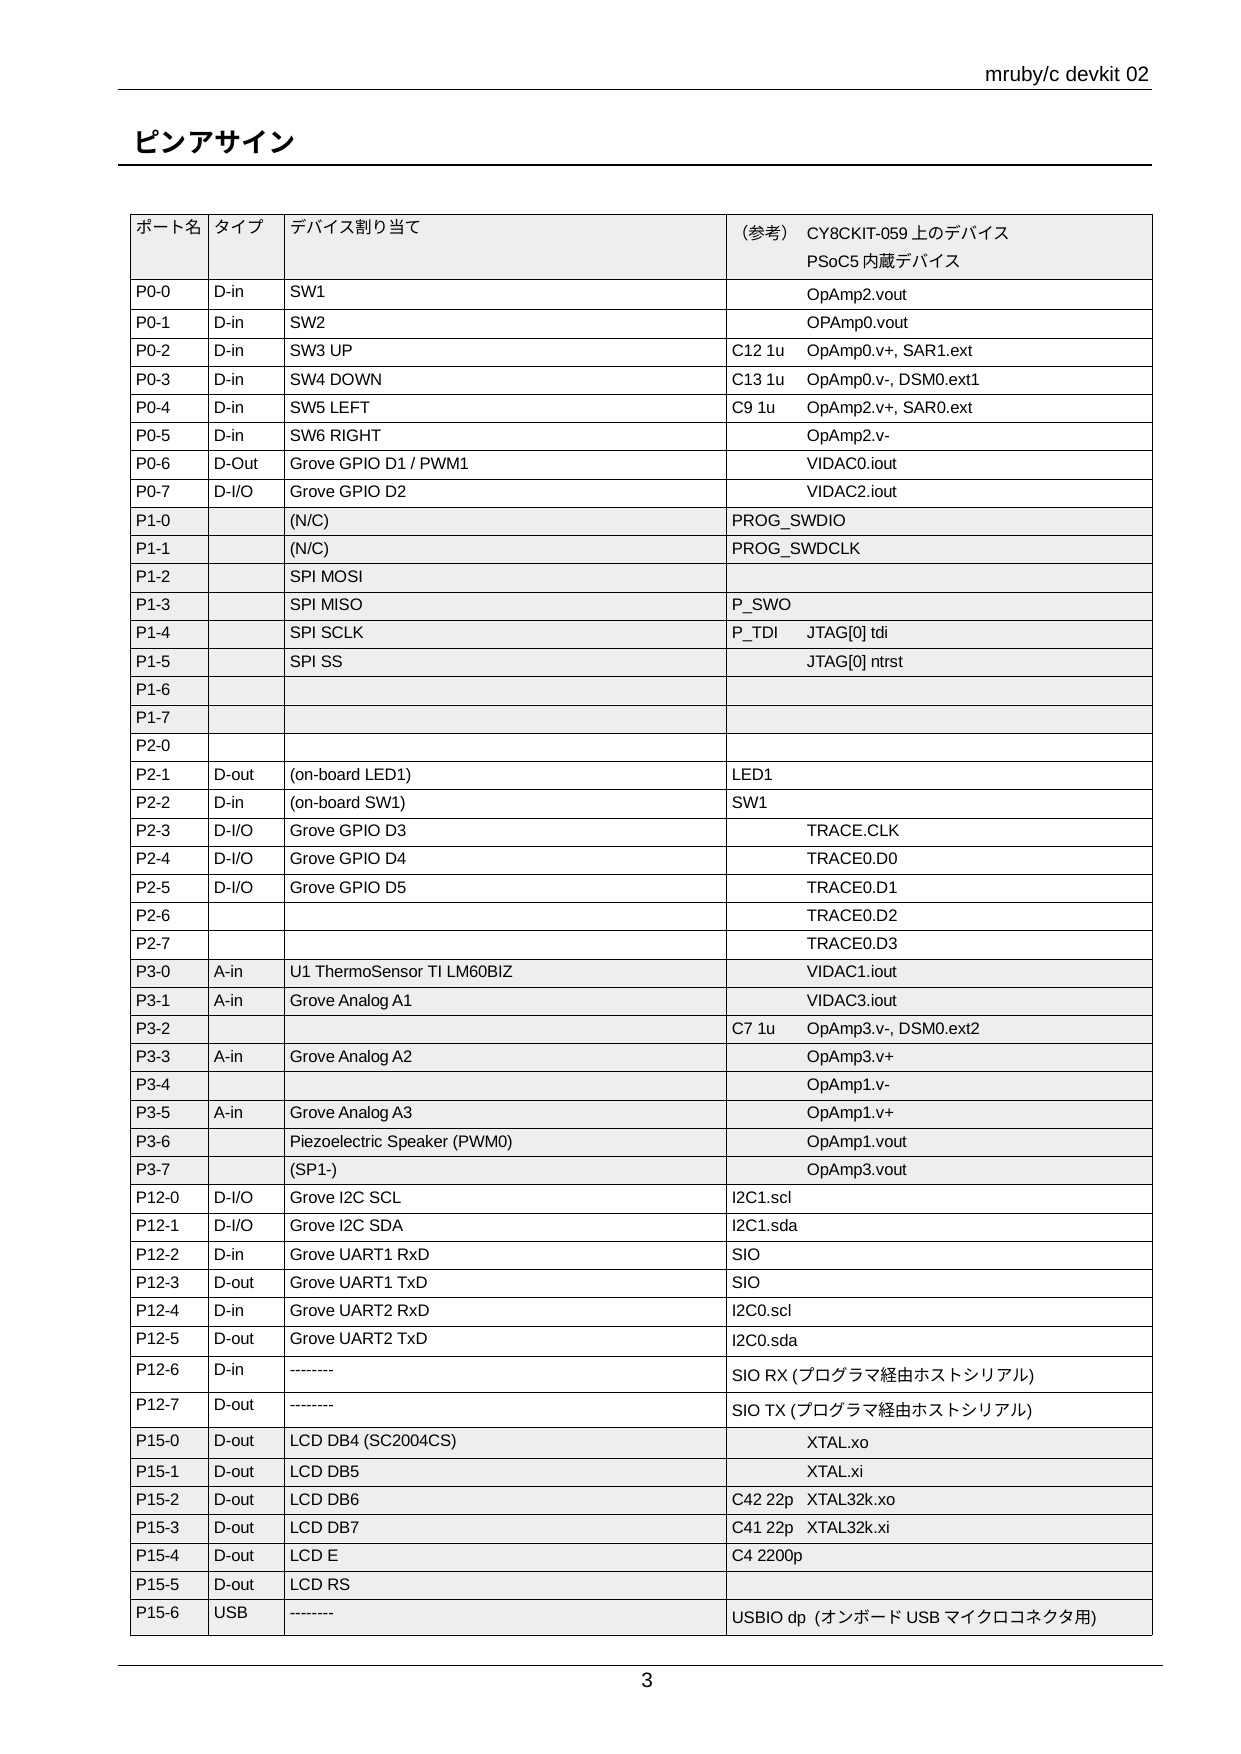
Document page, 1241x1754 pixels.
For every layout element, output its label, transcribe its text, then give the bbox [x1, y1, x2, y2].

table_cell OpAmp1.v+ [727, 1101, 1152, 1128]
table_header ポート名 [131, 215, 208, 279]
table_cell C12 1u OpAmp0.v+, SAR1.ext [727, 339, 1152, 366]
table_cell D-out [209, 1544, 284, 1571]
table_cell OpAmp2.vout [727, 280, 1152, 309]
table_cell USBIO dp (オンボードUSBマイクロコネクタ用) [727, 1600, 1152, 1634]
table_cell A-in [209, 1044, 284, 1071]
table_cell [727, 564, 1152, 592]
table_cell C13 1u OpAmp0.v-, DSM0.ext1 [727, 367, 1152, 394]
table_cell [209, 931, 284, 958]
table_cell Grove GPIO D3 [285, 819, 726, 846]
table_cell Grove GPIO D5 [285, 875, 726, 902]
table_cell P3-2 [131, 1016, 208, 1043]
table_cell [209, 593, 284, 620]
table_cell P1-1 [131, 536, 208, 563]
table_cell PROG_SWDIO [727, 508, 1152, 535]
table_cell OPAmp0.vout [727, 310, 1152, 337]
table_cell P15-2 [131, 1487, 208, 1514]
table_cell [209, 903, 284, 930]
table_cell P3-0 [131, 960, 208, 987]
table_cell D-in [209, 395, 284, 422]
table_cell [727, 734, 1152, 761]
table_cell A-in [209, 988, 284, 1015]
table_cell JTAG[0] ntrst [727, 649, 1152, 676]
table_cell OpAmp1.vout [727, 1129, 1152, 1156]
table_cell -------- [285, 1393, 726, 1427]
table_cell C9 1u OpAmp2.v+, SAR0.ext [727, 395, 1152, 422]
table_cell D-out [209, 1515, 284, 1542]
table_cell [285, 931, 726, 958]
table_cell SW5 LEFT [285, 395, 726, 422]
table_cell C7 1u OpAmp3.v-, DSM0.ext2 [727, 1016, 1152, 1043]
table_cell SIO RX (プログラマ経由ホストシリアル) [727, 1357, 1152, 1392]
table_cell SW1 [727, 790, 1152, 817]
table_cell D-I/O [209, 875, 284, 902]
table_cell [209, 1016, 284, 1043]
table_cell Piezoelectric Speaker (PWM0) [285, 1129, 726, 1156]
table_cell SPI MOSI [285, 564, 726, 592]
table_cell P3-5 [131, 1101, 208, 1128]
table_cell P12-6 [131, 1357, 208, 1392]
table_cell P15-6 [131, 1600, 208, 1634]
table_cell P15-4 [131, 1544, 208, 1571]
table_cell D-in [209, 1298, 284, 1326]
table_cell SW1 [285, 280, 726, 309]
table_cell TRACE.CLK [727, 819, 1152, 846]
table_cell [209, 1157, 284, 1184]
table_cell [285, 1016, 726, 1043]
table_cell U1 ThermoSensor TI LM60BIZ [285, 960, 726, 987]
table_cell SPI SCLK [285, 621, 726, 648]
table_cell OpAmp1.v- [727, 1072, 1152, 1100]
table_cell [285, 903, 726, 930]
table_cell A-in [209, 1101, 284, 1128]
table_cell D-in [209, 790, 284, 817]
table_cell P0-5 [131, 423, 208, 450]
table_cell D-out [209, 1428, 284, 1458]
table_cell P15-0 [131, 1428, 208, 1458]
table_cell Grove I2C SCL [285, 1185, 726, 1213]
table_cell VIDAC0.iout [727, 451, 1152, 479]
table_cell P0-3 [131, 367, 208, 394]
table_cell SW6 RIGHT [285, 423, 726, 450]
table_cell D-out [209, 1572, 284, 1599]
table_cell [727, 706, 1152, 733]
table_cell Grove UART2 TxD [285, 1327, 726, 1356]
table_cell (N/C) [285, 536, 726, 563]
table_cell SIO [727, 1242, 1152, 1269]
table_cell [209, 536, 284, 563]
table_cell D-Out [209, 451, 284, 479]
table_cell P1-5 [131, 649, 208, 676]
table_cell (SP1-) [285, 1157, 726, 1184]
table_cell (on-board LED1) [285, 762, 726, 789]
table_cell D-in [209, 310, 284, 337]
table_cell LCD DB4 (SC2004CS) [285, 1428, 726, 1458]
table_cell [727, 1572, 1152, 1599]
table_cell P15-3 [131, 1515, 208, 1542]
table_cell P15-5 [131, 1572, 208, 1599]
table_cell P12-3 [131, 1270, 208, 1297]
table_cell TRACE0.D2 [727, 903, 1152, 930]
table_cell [209, 1072, 284, 1100]
table_cell P12-4 [131, 1298, 208, 1326]
table_cell [209, 734, 284, 761]
table_header デバイス割り当て [285, 215, 726, 279]
table_cell P0-7 [131, 480, 208, 507]
table_cell P2-1 [131, 762, 208, 789]
table_cell [209, 508, 284, 535]
table_cell SW2 [285, 310, 726, 337]
table_cell SPI MISO [285, 593, 726, 620]
table_cell P3-6 [131, 1129, 208, 1156]
table_cell [285, 706, 726, 733]
table_cell I2C1.sda [727, 1214, 1152, 1241]
table_cell D-I/O [209, 847, 284, 874]
table_cell [209, 677, 284, 704]
table_cell SW4 DOWN [285, 367, 726, 394]
table_cell P1-7 [131, 706, 208, 733]
table_cell P12-7 [131, 1393, 208, 1427]
table_cell SIO TX (プログラマ経由ホストシリアル) [727, 1393, 1152, 1427]
table_cell SW3 UP [285, 339, 726, 366]
table_cell P0-6 [131, 451, 208, 479]
table_cell D-in [209, 1357, 284, 1392]
table_cell D-out [209, 762, 284, 789]
table_cell D-out [209, 1459, 284, 1486]
table_cell P1-2 [131, 564, 208, 592]
table_cell TRACE0.D3 [727, 931, 1152, 958]
table_cell VIDAC3.iout [727, 988, 1152, 1015]
table_cell [727, 677, 1152, 704]
table_cell XTAL.xo [727, 1428, 1152, 1458]
table_cell C41 22p XTAL32k.xi [727, 1515, 1152, 1542]
table_cell I2C1.scl [727, 1185, 1152, 1213]
table_cell D-in [209, 423, 284, 450]
table_cell P0-1 [131, 310, 208, 337]
table_cell D-out [209, 1270, 284, 1297]
table_cell P1-3 [131, 593, 208, 620]
table_cell SIO [727, 1270, 1152, 1297]
table_cell P3-1 [131, 988, 208, 1015]
table_cell D-in [209, 1242, 284, 1269]
table_cell P1-6 [131, 677, 208, 704]
table_cell [209, 1129, 284, 1156]
table_cell P1-0 [131, 508, 208, 535]
table_cell PROG_SWDCLK [727, 536, 1152, 563]
table_cell P2-6 [131, 903, 208, 930]
table_cell [209, 706, 284, 733]
table_cell TRACE0.D1 [727, 875, 1152, 902]
table_cell TRACE0.D0 [727, 847, 1152, 874]
table_cell P0-4 [131, 395, 208, 422]
table_cell (on-board SW1) [285, 790, 726, 817]
table_cell -------- [285, 1357, 726, 1392]
table_cell P12-0 [131, 1185, 208, 1213]
table_cell (N/C) [285, 508, 726, 535]
table_cell P2-2 [131, 790, 208, 817]
table_cell LCD DB7 [285, 1515, 726, 1542]
table_cell A-in [209, 960, 284, 987]
table_cell D-out [209, 1393, 284, 1427]
table_cell Grove GPIO D1 / PWM1 [285, 451, 726, 479]
table_cell P3-3 [131, 1044, 208, 1071]
table_cell Grove I2C SDA [285, 1214, 726, 1241]
table_cell Grove GPIO D2 [285, 480, 726, 507]
table_header タイプ [209, 215, 284, 279]
table_cell D-out [209, 1327, 284, 1356]
table_cell P2-7 [131, 931, 208, 958]
table_cell P15-1 [131, 1459, 208, 1486]
table_cell VIDAC1.iout [727, 960, 1152, 987]
table_cell USB [209, 1600, 284, 1634]
table_cell P12-1 [131, 1214, 208, 1241]
table_cell XTAL.xi [727, 1459, 1152, 1486]
table_cell Grove UART1 RxD [285, 1242, 726, 1269]
table_cell P_TDI JTAG[0] tdi [727, 621, 1152, 648]
table_cell LCD RS [285, 1572, 726, 1599]
table_cell [209, 621, 284, 648]
table_cell LCD E [285, 1544, 726, 1571]
table_header （参考） CY8CKIT-059上のデバイス PSoC5内蔵デバイス [727, 215, 1152, 279]
table_cell P2-3 [131, 819, 208, 846]
table_cell LCD DB6 [285, 1487, 726, 1514]
table_cell Grove Analog A1 [285, 988, 726, 1015]
table_cell LED1 [727, 762, 1152, 789]
table_cell Grove Analog A3 [285, 1101, 726, 1128]
table_cell [285, 677, 726, 704]
table_cell D-I/O [209, 1214, 284, 1241]
table_cell SPI SS [285, 649, 726, 676]
table_cell OpAmp3.vout [727, 1157, 1152, 1184]
table_cell -------- [285, 1600, 726, 1634]
table_cell P0-2 [131, 339, 208, 366]
table_cell D-in [209, 367, 284, 394]
table_cell C4 2200p [727, 1544, 1152, 1571]
table_cell [209, 564, 284, 592]
table_cell [285, 1072, 726, 1100]
table_cell Grove GPIO D4 [285, 847, 726, 874]
table_cell Grove UART1 TxD [285, 1270, 726, 1297]
table_cell P3-7 [131, 1157, 208, 1184]
table_cell D-out [209, 1487, 284, 1514]
table_cell OpAmp2.v- [727, 423, 1152, 450]
table_cell LCD DB5 [285, 1459, 726, 1486]
subtitle ピンアサイン [118, 118, 1152, 164]
table_cell I2C0.sda [727, 1327, 1152, 1356]
table_cell D-I/O [209, 1185, 284, 1213]
table_cell P2-4 [131, 847, 208, 874]
table_cell P2-0 [131, 734, 208, 761]
table_cell VIDAC2.iout [727, 480, 1152, 507]
table_cell [285, 734, 726, 761]
table_cell C42 22p XTAL32k.xo [727, 1487, 1152, 1514]
table_cell P_SWO [727, 593, 1152, 620]
table_cell D-in [209, 280, 284, 309]
table_cell Grove Analog A2 [285, 1044, 726, 1071]
table_cell P0-0 [131, 280, 208, 309]
table_cell P2-5 [131, 875, 208, 902]
table_cell P1-4 [131, 621, 208, 648]
table_cell I2C0.scl [727, 1298, 1152, 1326]
table_cell P3-4 [131, 1072, 208, 1100]
table_cell P12-2 [131, 1242, 208, 1269]
table_cell D-in [209, 339, 284, 366]
table_cell D-I/O [209, 480, 284, 507]
table_cell D-I/O [209, 819, 284, 846]
table_cell [209, 649, 284, 676]
table_cell OpAmp3.v+ [727, 1044, 1152, 1071]
table_cell P12-5 [131, 1327, 208, 1356]
table_cell Grove UART2 RxD [285, 1298, 726, 1326]
